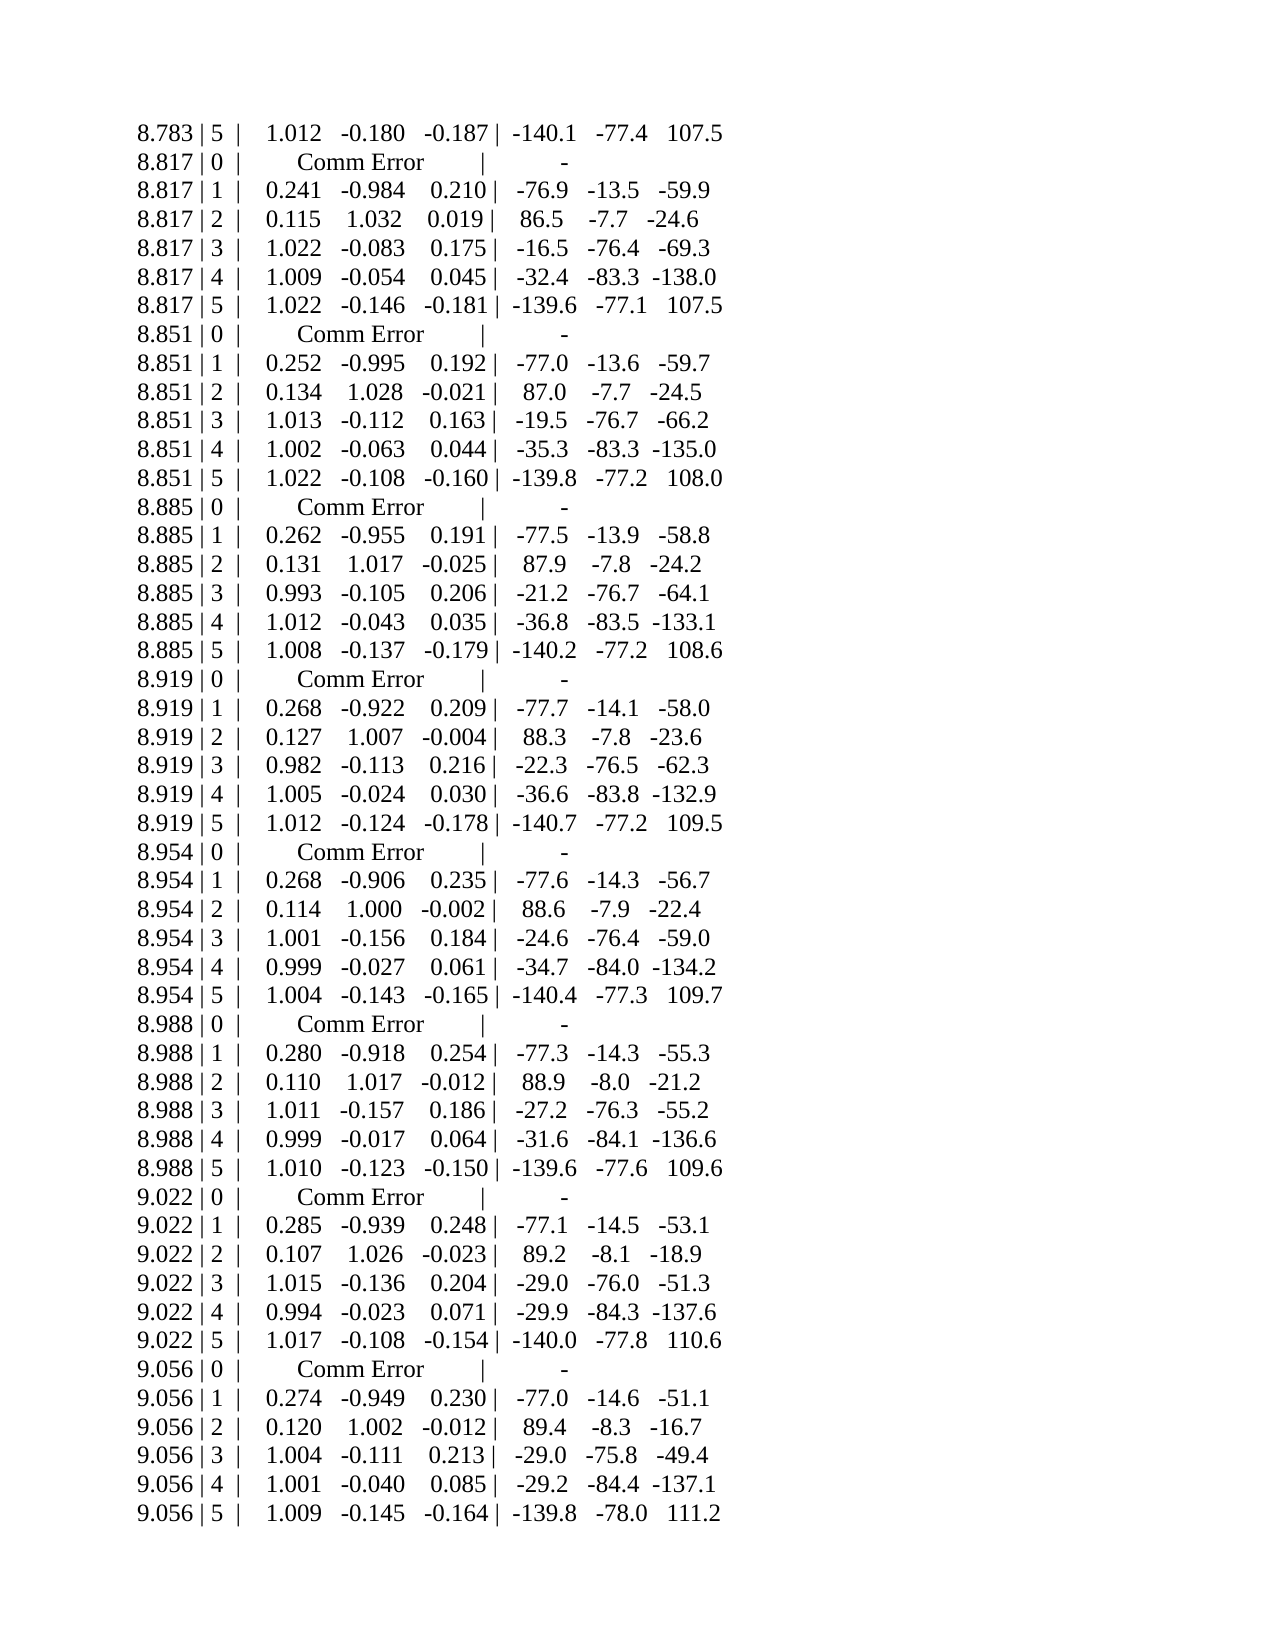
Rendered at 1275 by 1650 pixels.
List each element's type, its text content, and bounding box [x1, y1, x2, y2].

text 8.988 | 3 | 1.011 -0.157 0.186 | -27.2 -76.3 -55.2 [118, 1096, 1157, 1124]
text 8.919 | 3 | 0.982 -0.113 0.216 | -22.3 -76.5 -62.3 [118, 751, 1157, 779]
text 8.851 | 3 | 1.013 -0.112 0.163 | -19.5 -76.7 -66.2 [118, 406, 1157, 434]
text 8.919 | 0 | Comm Error | - [118, 664, 1157, 693]
text 9.056 | 2 | 0.120 1.002 -0.012 | 89.4 -8.3 -16.7 [118, 1412, 1157, 1441]
text 8.885 | 0 | Comm Error | - [118, 492, 1157, 521]
text 8.851 | 4 | 1.002 -0.063 0.044 | -35.3 -83.3 -135.0 [118, 434, 1157, 463]
text 8.954 | 2 | 0.114 1.000 -0.002 | 88.6 -7.9 -22.4 [118, 894, 1157, 923]
text 8.988 | 1 | 0.280 -0.918 0.254 | -77.3 -14.3 -55.3 [118, 1038, 1157, 1067]
text 8.988 | 2 | 0.110 1.017 -0.012 | 88.9 -8.0 -21.2 [118, 1067, 1157, 1096]
text 8.885 | 3 | 0.993 -0.105 0.206 | -21.2 -76.7 -64.1 [118, 578, 1157, 607]
text 8.885 | 4 | 1.012 -0.043 0.035 | -36.8 -83.5 -133.1 [118, 607, 1157, 636]
text 9.022 | 1 | 0.285 -0.939 0.248 | -77.1 -14.5 -53.1 [118, 1211, 1157, 1239]
text 8.954 | 0 | Comm Error | - [118, 837, 1157, 866]
text 8.954 | 5 | 1.004 -0.143 -0.165 | -140.4 -77.3 109.7 [118, 981, 1157, 1009]
text 8.817 | 5 | 1.022 -0.146 -0.181 | -139.6 -77.1 107.5 [118, 291, 1157, 319]
text 8.851 | 2 | 0.134 1.028 -0.021 | 87.0 -7.7 -24.5 [118, 377, 1157, 406]
text 8.919 | 4 | 1.005 -0.024 0.030 | -36.6 -83.8 -132.9 [118, 779, 1157, 808]
text 8.885 | 5 | 1.008 -0.137 -0.179 | -140.2 -77.2 108.6 [118, 636, 1157, 664]
text 8.919 | 2 | 0.127 1.007 -0.004 | 88.3 -7.8 -23.6 [118, 722, 1157, 751]
text 8.954 | 1 | 0.268 -0.906 0.235 | -77.6 -14.3 -56.7 [118, 866, 1157, 894]
text 8.817 | 1 | 0.241 -0.984 0.210 | -76.9 -13.5 -59.9 [118, 176, 1157, 204]
text 8.988 | 0 | Comm Error | - [118, 1009, 1157, 1038]
text 8.817 | 4 | 1.009 -0.054 0.045 | -32.4 -83.3 -138.0 [118, 262, 1157, 291]
text 8.954 | 3 | 1.001 -0.156 0.184 | -24.6 -76.4 -59.0 [118, 923, 1157, 952]
text 8.851 | 0 | Comm Error | - [118, 319, 1157, 348]
text 8.988 | 5 | 1.010 -0.123 -0.150 | -139.6 -77.6 109.6 [118, 1153, 1157, 1182]
text 9.056 | 1 | 0.274 -0.949 0.230 | -77.0 -14.6 -51.1 [118, 1383, 1157, 1412]
text 8.885 | 1 | 0.262 -0.955 0.191 | -77.5 -13.9 -58.8 [118, 521, 1157, 549]
text 8.817 | 2 | 0.115 1.032 0.019 | 86.5 -7.7 -24.6 [118, 204, 1157, 233]
text 8.851 | 5 | 1.022 -0.108 -0.160 | -139.8 -77.2 108.0 [118, 463, 1157, 492]
text 8.954 | 4 | 0.999 -0.027 0.061 | -34.7 -84.0 -134.2 [118, 952, 1157, 981]
text 8.817 | 0 | Comm Error | - [118, 147, 1157, 176]
text 9.056 | 4 | 1.001 -0.040 0.085 | -29.2 -84.4 -137.1 [118, 1469, 1157, 1498]
text 9.022 | 3 | 1.015 -0.136 0.204 | -29.0 -76.0 -51.3 [118, 1268, 1157, 1297]
text 9.022 | 2 | 0.107 1.026 -0.023 | 89.2 -8.1 -18.9 [118, 1239, 1157, 1268]
text 9.022 | 0 | Comm Error | - [118, 1182, 1157, 1211]
text 8.988 | 4 | 0.999 -0.017 0.064 | -31.6 -84.1 -136.6 [118, 1124, 1157, 1153]
text 8.919 | 1 | 0.268 -0.922 0.209 | -77.7 -14.1 -58.0 [118, 693, 1157, 722]
text 8.851 | 1 | 0.252 -0.995 0.192 | -77.0 -13.6 -59.7 [118, 348, 1157, 377]
text 9.056 | 3 | 1.004 -0.111 0.213 | -29.0 -75.8 -49.4 [118, 1441, 1157, 1469]
text 8.919 | 5 | 1.012 -0.124 -0.178 | -140.7 -77.2 109.5 [118, 808, 1157, 837]
text 9.056 | 0 | Comm Error | - [118, 1354, 1157, 1383]
text 8.817 | 3 | 1.022 -0.083 0.175 | -16.5 -76.4 -69.3 [118, 233, 1157, 262]
text 9.022 | 4 | 0.994 -0.023 0.071 | -29.9 -84.3 -137.6 [118, 1297, 1157, 1326]
text 9.056 | 5 | 1.009 -0.145 -0.164 | -139.8 -78.0 111.2 [118, 1498, 1157, 1527]
text 8.885 | 2 | 0.131 1.017 -0.025 | 87.9 -7.8 -24.2 [118, 549, 1157, 578]
text 8.783 | 5 | 1.012 -0.180 -0.187 | -140.1 -77.4 107.5 [118, 118, 1157, 147]
text 9.022 | 5 | 1.017 -0.108 -0.154 | -140.0 -77.8 110.6 [118, 1326, 1157, 1354]
